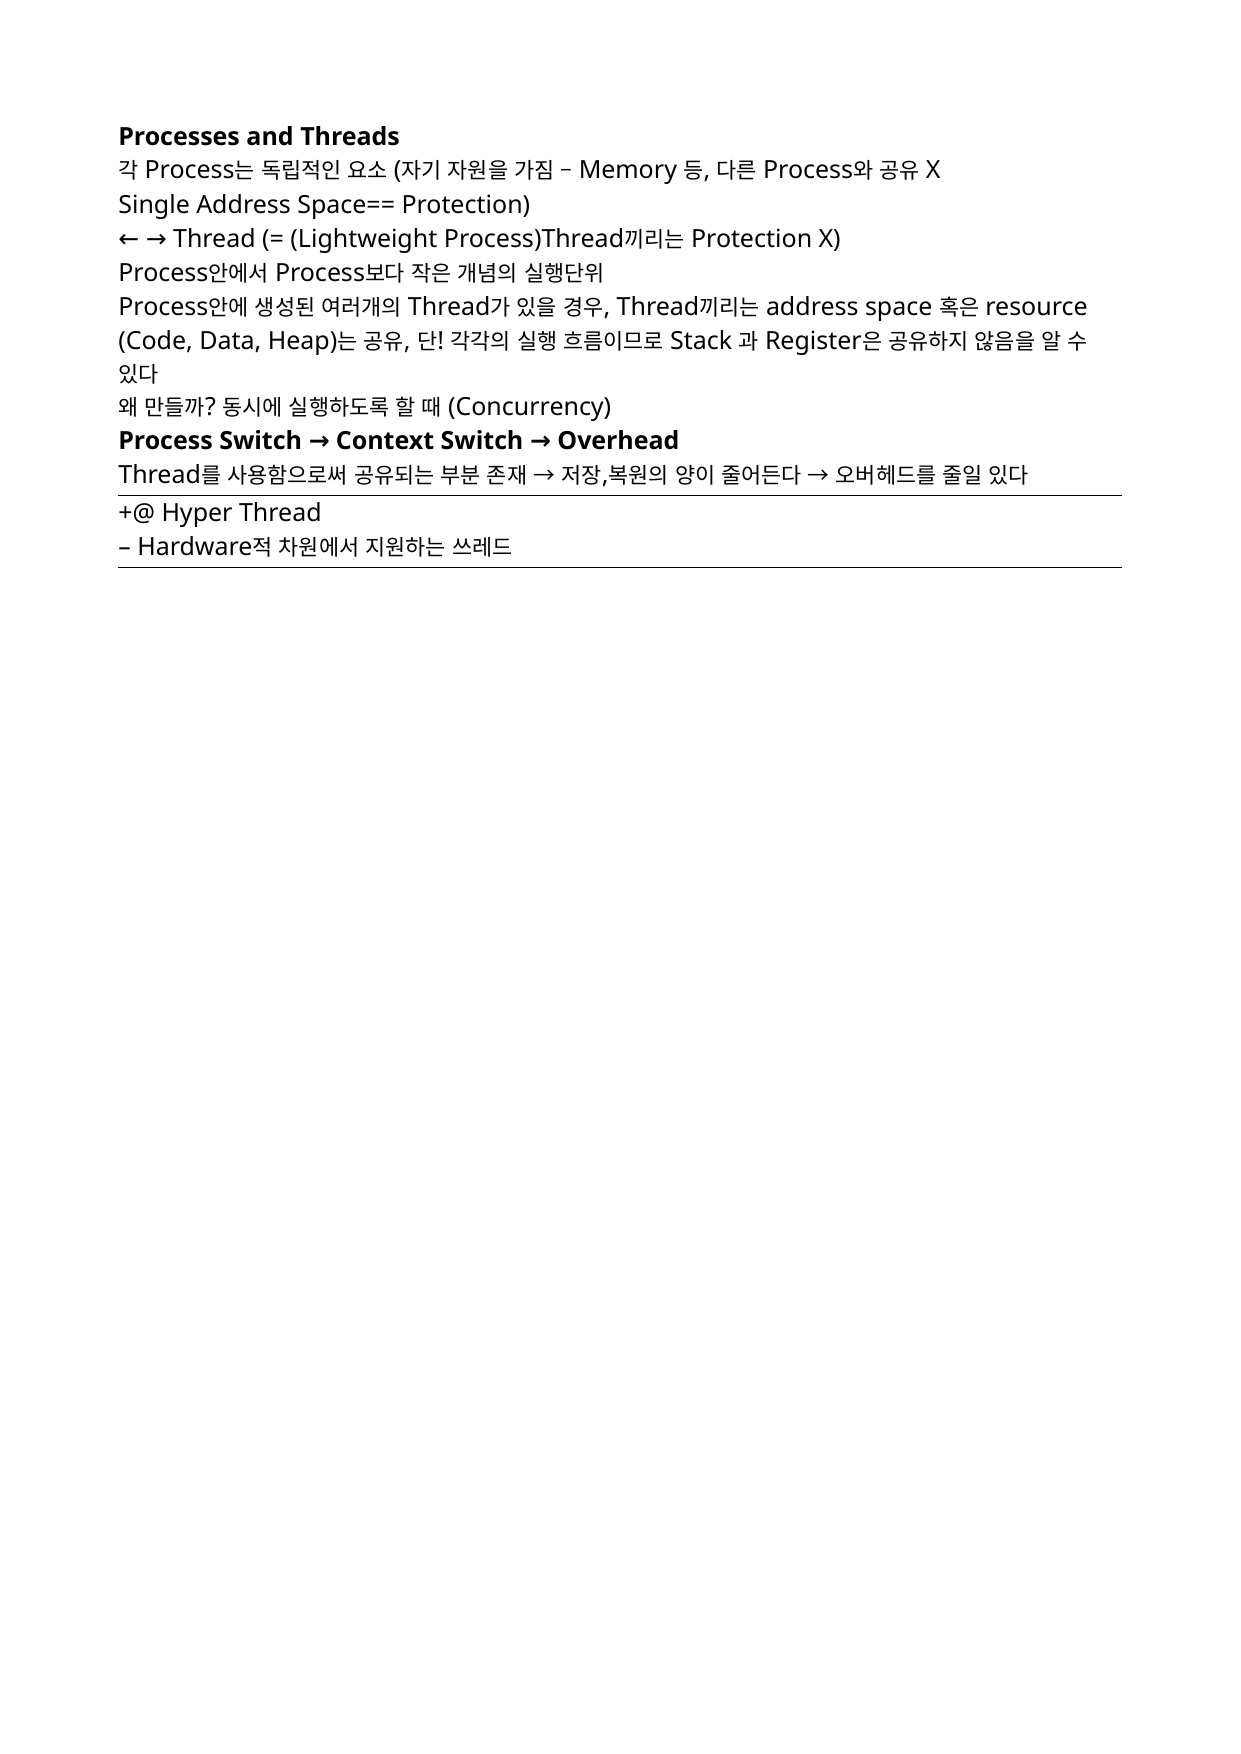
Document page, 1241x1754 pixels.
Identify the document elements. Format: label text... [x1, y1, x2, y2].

text Processes and Threads [118, 118, 1122, 152]
text Single Address Space== Protection) [118, 186, 1122, 220]
text Process Switch → Context Switch → Overhead Thread를 사용함으로써 공유되는 부분 존재 → 저장,복원의 양이 줄어든다 → 오버헤드를 줄일 있다 [118, 422, 1122, 495]
text +@ Hyper Thread [118, 496, 1122, 529]
text 왜 만들까? 동시에 실행하도록 할 때 (Concurrency) [118, 388, 1122, 422]
text ← → Thread (= (Lightweight Process)Thread끼리는 Protection X) [118, 220, 1122, 254]
text Process안에 생성된 여러개의 Thread가 있을 경우, Thread끼리는 address space 혹은 resource (Code, Data, Heap)는 공유, 단! 각각의 실행 흐름이므로 Stack 과 Register은 공유하지 않음을 알 수 있다 [118, 288, 1122, 388]
text 각 Process는 독립적인 요소 (자기 자원을 가짐 – Memory 등, 다른 Process와 공유 X [118, 152, 1122, 186]
text Process안에서 Process보다 작은 개념의 실행단위 [118, 254, 1122, 288]
text – Hardware적 차원에서 지원하는 쓰레드 [118, 529, 1122, 567]
